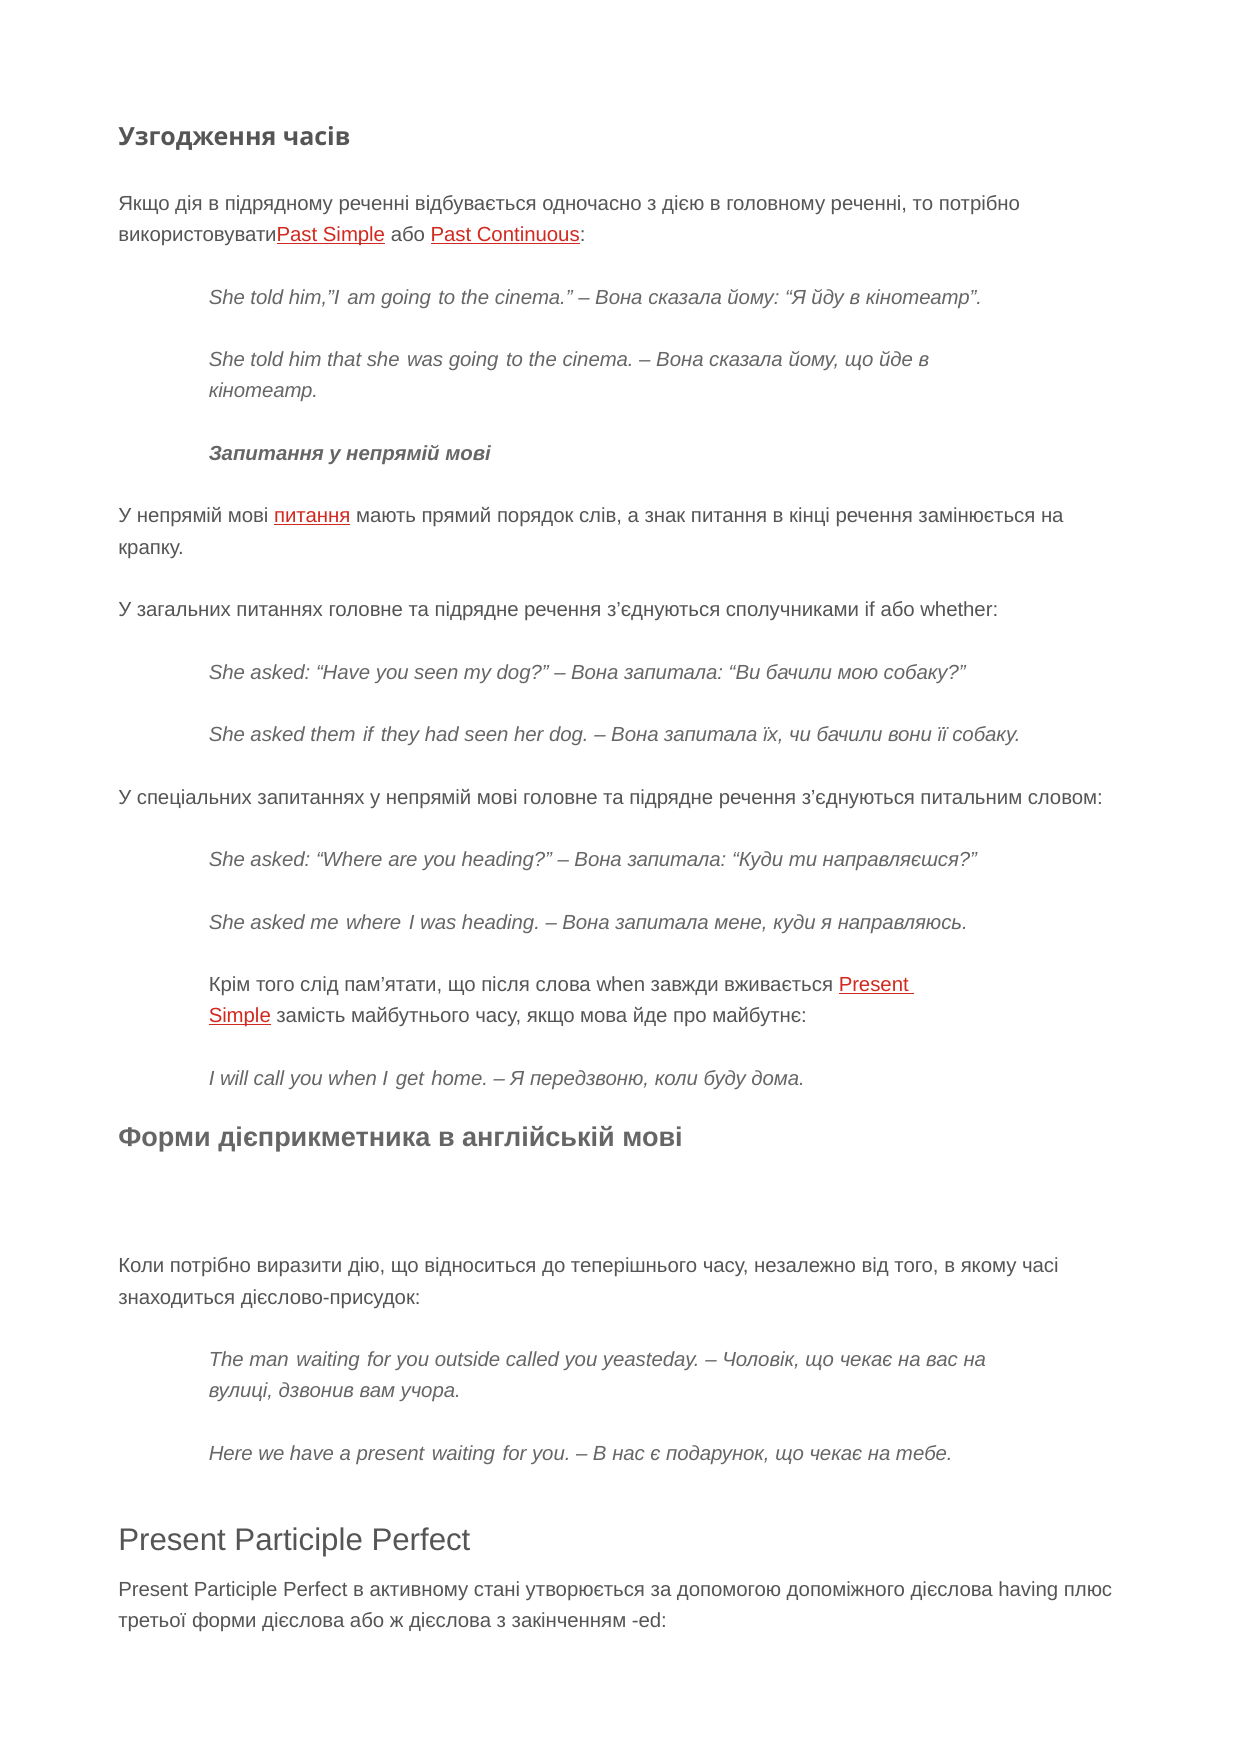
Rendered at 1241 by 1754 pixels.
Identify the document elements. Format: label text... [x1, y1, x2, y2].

subtitle Узгодження часів [118, 118, 1122, 152]
subtitle Запитання у непрямій мові [208, 433, 1032, 465]
text The man waiting for you outside called you yeasteday. – Чоловік, що чекає на вас на вулиці, дзвонив вам учора. [208, 1340, 1032, 1402]
text Крім того слід пам’ятати, що після слова when завжди вживається Present Simple замість майбутнього часу, якщо мова йде про майбутнє: [208, 965, 1032, 1027]
text У загальних питаннях головне та підрядне речення з’єднуються сполучниками if або whether: [118, 590, 1122, 621]
text She told him that she was going to the cinema. – Вона сказала йому, що йде в кінотеатр. [208, 340, 1032, 402]
text She asked them if they had seen her dog. – Вона запитала їх, чи бачили вони її собаку. [208, 715, 1032, 746]
text She asked: “Have you seen my dog?” – Вона запитала: “Ви бачили мою собаку?” [208, 652, 1032, 683]
text She told him,”I am going to the cinema.” – Вона сказала йому: “Я йду в кінотеатр”. [208, 277, 1032, 308]
subtitle Present Participle Perfect [118, 1521, 1122, 1557]
text Коли потрібно виразити дію, що відноситься до теперішнього часу, незалежно від того, в якому часі знаходиться дієслово-присудок: [118, 1246, 1122, 1308]
text У непрямій мові питання мають прямий порядок слів, а знак питання в кінці речення замінюється на крапку. [118, 496, 1122, 558]
text She asked: “Where are you heading?” – Вона запитала: “Куди ти направляєшся?” [208, 840, 1032, 871]
text Present Participle Perfect в активному стані утворюється за допомогою допоміжного дієслова having плюс третьої форми дієслова або ж дієслова з закінченням -ed: [118, 1569, 1122, 1632]
subtitle Форми дієприкметника в англійській мові [118, 1121, 1032, 1152]
text Якщо дія в підрядному реченні відбувається одночасно з дією в головному реченні, то потрібно використовуватиPast Simple або Past Continuous: [118, 183, 1122, 246]
text She asked me where I was heading. – Вона запитала мене, куди я направляюсь. [208, 902, 1032, 933]
text У спеціальних запитаннях у непрямій мові головне та підрядне речення з’єднуються питальним словом: [118, 777, 1122, 808]
text I will call you when I get home. – Я передзвоню, коли буду дома. [208, 1058, 1032, 1090]
text Here we have a present waiting for you. – В нас є подарунок, що чекає на тебе. [208, 1433, 1032, 1465]
